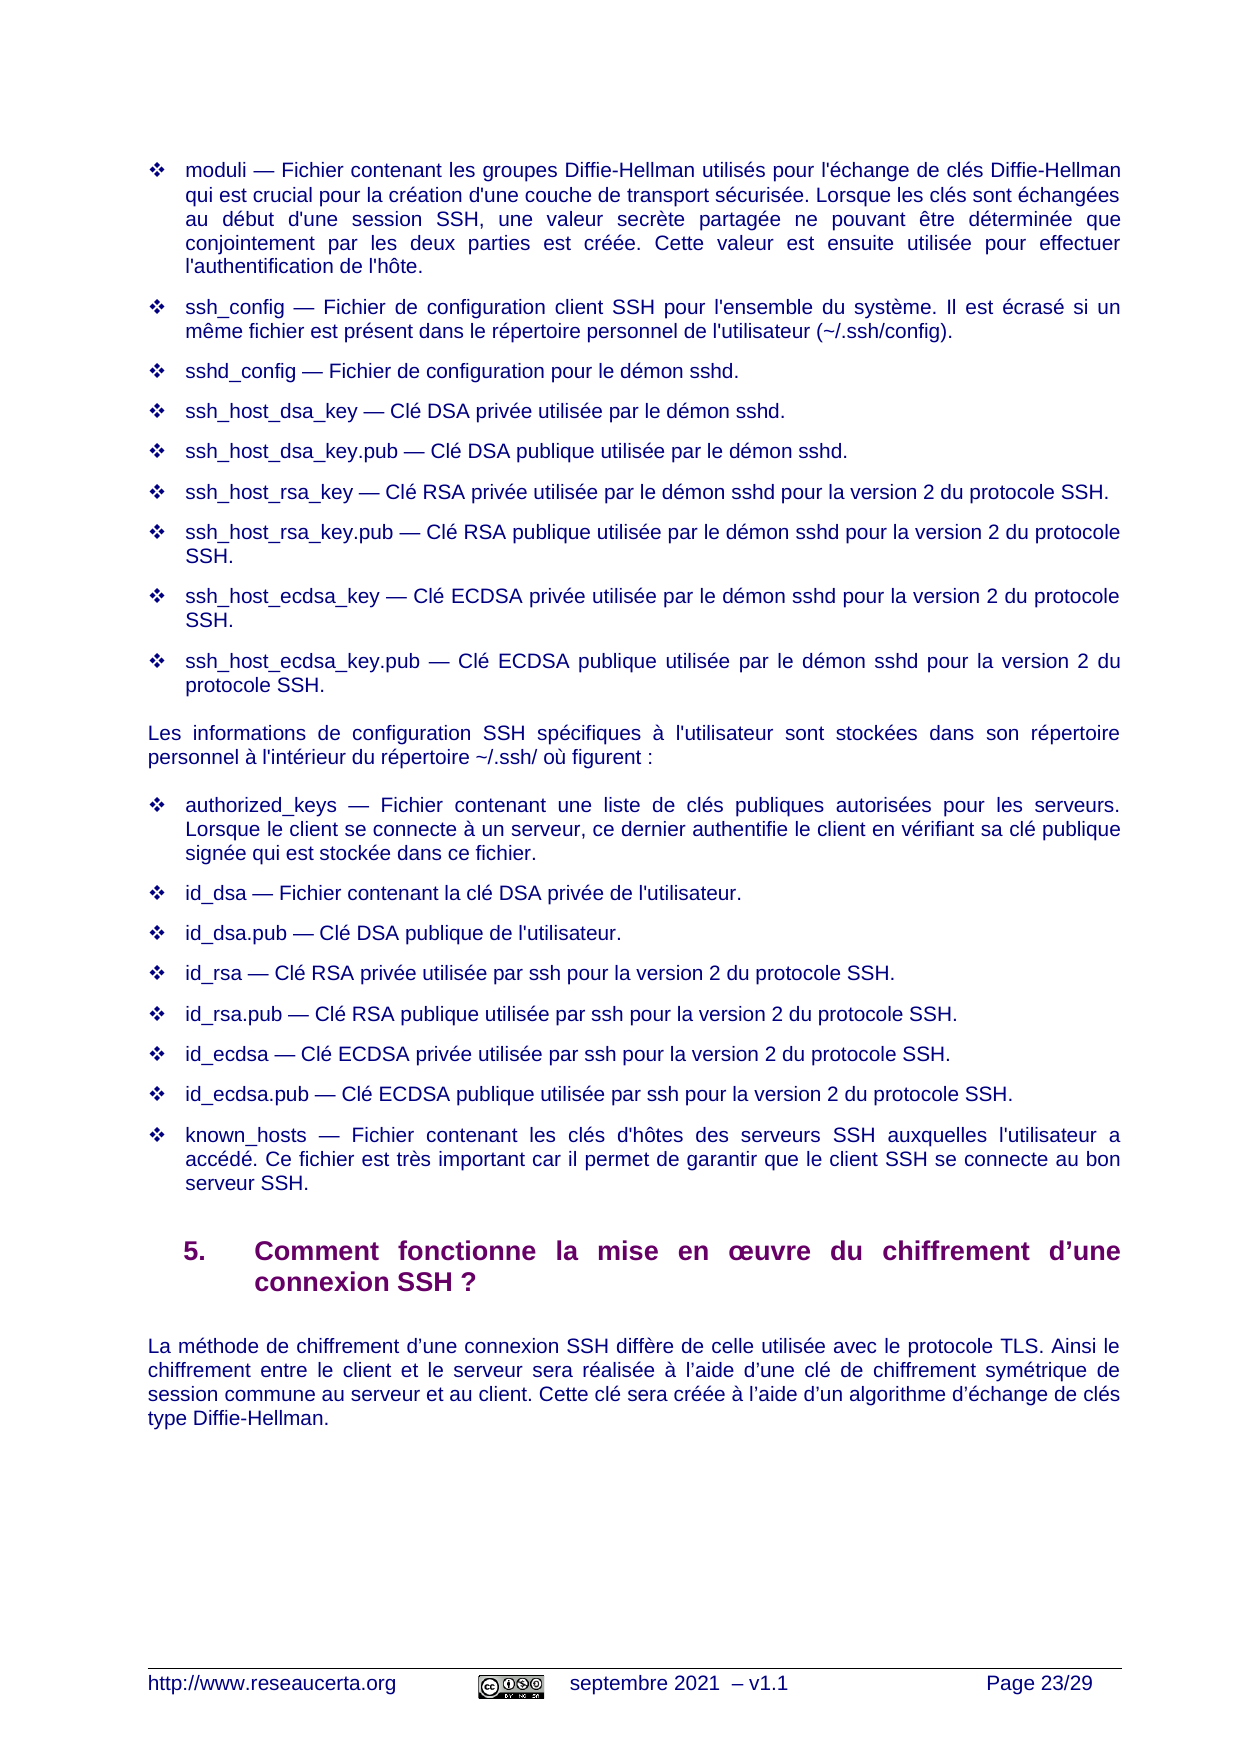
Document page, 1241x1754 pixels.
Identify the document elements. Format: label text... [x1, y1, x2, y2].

list ssh_host_ecdsa_key.pub — Clé ECDSA publique utilisée par le démon sshd pour la version 2 du protocole SSH. [148, 648, 1122, 697]
picture [478, 1675, 545, 1699]
subtitle Comment fonctionne la mise en œuvre du chiffrement d’une connexion SSH ? [183, 1235, 1122, 1297]
list known_hosts — Fichier contenant les clés d'hôtes des serveurs SSH auxquelles l'utilisateur a accédé. Ce fichier est très important car il permet de garantir que le client SSH se connecte au bon serveur SSH. [148, 1122, 1122, 1194]
list id_dsa — Fichier contenant la clé DSA privée de l'utilisateur. [148, 881, 1122, 905]
list authorized_keys — Fichier contenant une liste de clés publiques autorisées pour les serveurs. Lorsque le client se connecte à un serveur, ce dernier authentifie le client en vérifiant sa clé publique signée qui est stockée dans ce fichier. [148, 792, 1122, 864]
list ssh_host_ecdsa_key — Clé ECDSA privée utilisée par le démon sshd pour la version 2 du protocole SSH. [148, 584, 1122, 632]
list ssh_host_rsa_key — Clé RSA privée utilisée par le démon sshd pour la version 2 du protocole SSH. [148, 480, 1122, 504]
list moduli — Fichier contenant les groupes Diffie-Hellman utilisés pour l'échange de clés Diffie-Hellman qui est crucial pour la création d'une couche de transport sécurisée. Lorsque les clés sont échangées au début d'une session SSH, une valeur secrète partagée ne pouvant être déterminée que conjointement par les deux parties est créée. Cette valeur est ensuite utilisée pour effectuer l'authentification de l'hôte. [148, 158, 1122, 278]
list id_rsa.pub — Clé RSA publique utilisée par ssh pour la version 2 du protocole SSH. [148, 1002, 1122, 1026]
text La méthode de chiffrement d’une connexion SSH diffère de celle utilisée avec le protocole TLS. Ainsi le chiffrement entre le client et le serveur sera réalisée à l’aide d’une clé de chiffrement symétrique de session commune au serveur et au client. Cette clé sera créée à l’aide d’un algorithme d’échange de clés type Diffie-Hellman. [148, 1334, 1122, 1429]
list sshd_config — Fichier de configuration pour le démon sshd. [148, 359, 1122, 383]
list ssh_host_dsa_key.pub — Clé DSA publique utilisée par le démon sshd. [148, 439, 1122, 463]
list id_dsa.pub — Clé DSA publique de l'utilisateur. [148, 921, 1122, 945]
text Les informations de configuration SSH spécifiques à l'utilisateur sont stockées dans son répertoire personnel à l'intérieur du répertoire ~/.ssh/ où figurent : [148, 721, 1122, 768]
list id_rsa — Clé RSA privée utilisée par ssh pour la version 2 du protocole SSH. [148, 961, 1122, 985]
list ssh_config — Fichier de configuration client SSH pour l'ensemble du système. Il est écrasé si un même fichier est présent dans le répertoire personnel de l'utilisateur (~/.ssh/config). [148, 294, 1122, 342]
list ssh_host_rsa_key.pub — Clé RSA publique utilisée par le démon sshd pour la version 2 du protocole SSH. [148, 520, 1122, 568]
list ssh_host_dsa_key — Clé DSA privée utilisée par le démon sshd. [148, 399, 1122, 423]
list id_ecdsa.pub — Clé ECDSA publique utilisée par ssh pour la version 2 du protocole SSH. [148, 1082, 1122, 1106]
list id_ecdsa — Clé ECDSA privée utilisée par ssh pour la version 2 du protocole SSH. [148, 1042, 1122, 1066]
